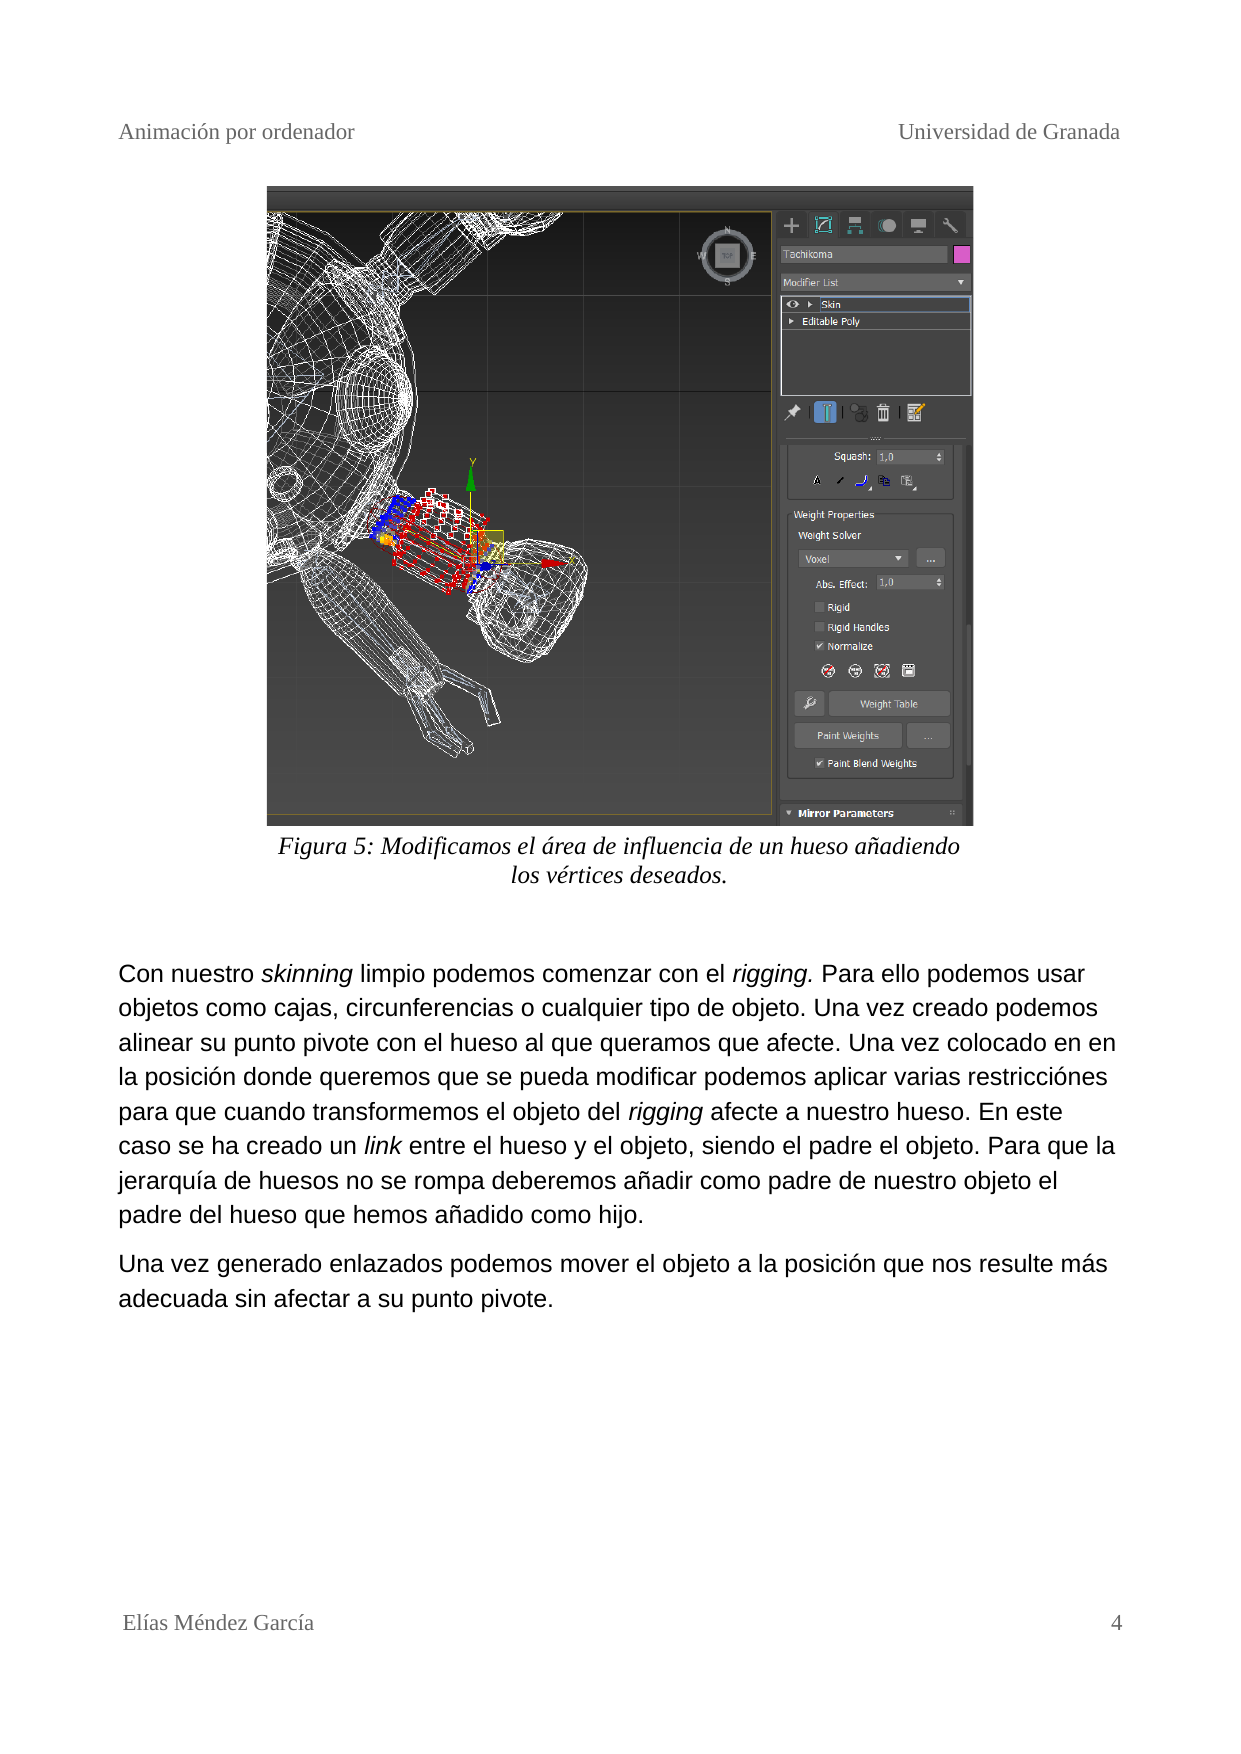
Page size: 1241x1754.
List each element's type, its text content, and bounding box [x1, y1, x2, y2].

text Una vez generado enlazados podemos mover el objeto a la posición que nos resulte más adecuada sin afectar a su punto pivote. [118, 1249, 1122, 1313]
text Con nuestro skinning limpio podemos comenzar con el rigging. Para ello podemos usar objetos como cajas, circunferencias o cualquier tipo de objeto. Una vez creado podemos alinear su punto pivote con el hueso al que queramos que afecte. Una vez colocado en en la posición donde queremos que se pueda modificar podemos aplicar varias restricciónes para que cuando transformemos el objeto del rigging afecte a nuestro hueso. En este caso se ha creado un link entre el hueso y el objeto, siendo el padre el objeto. Para que la jerarquía de huesos no se rompa deberemos añadir como padre de nuestro objeto el padre del hueso que hemos añadido como hijo. [118, 959, 1122, 1229]
picture [266, 186, 974, 826]
text Figura 5: Modificamos el área de influencia de un hueso añadiendo los vértices deseados. [267, 826, 973, 889]
